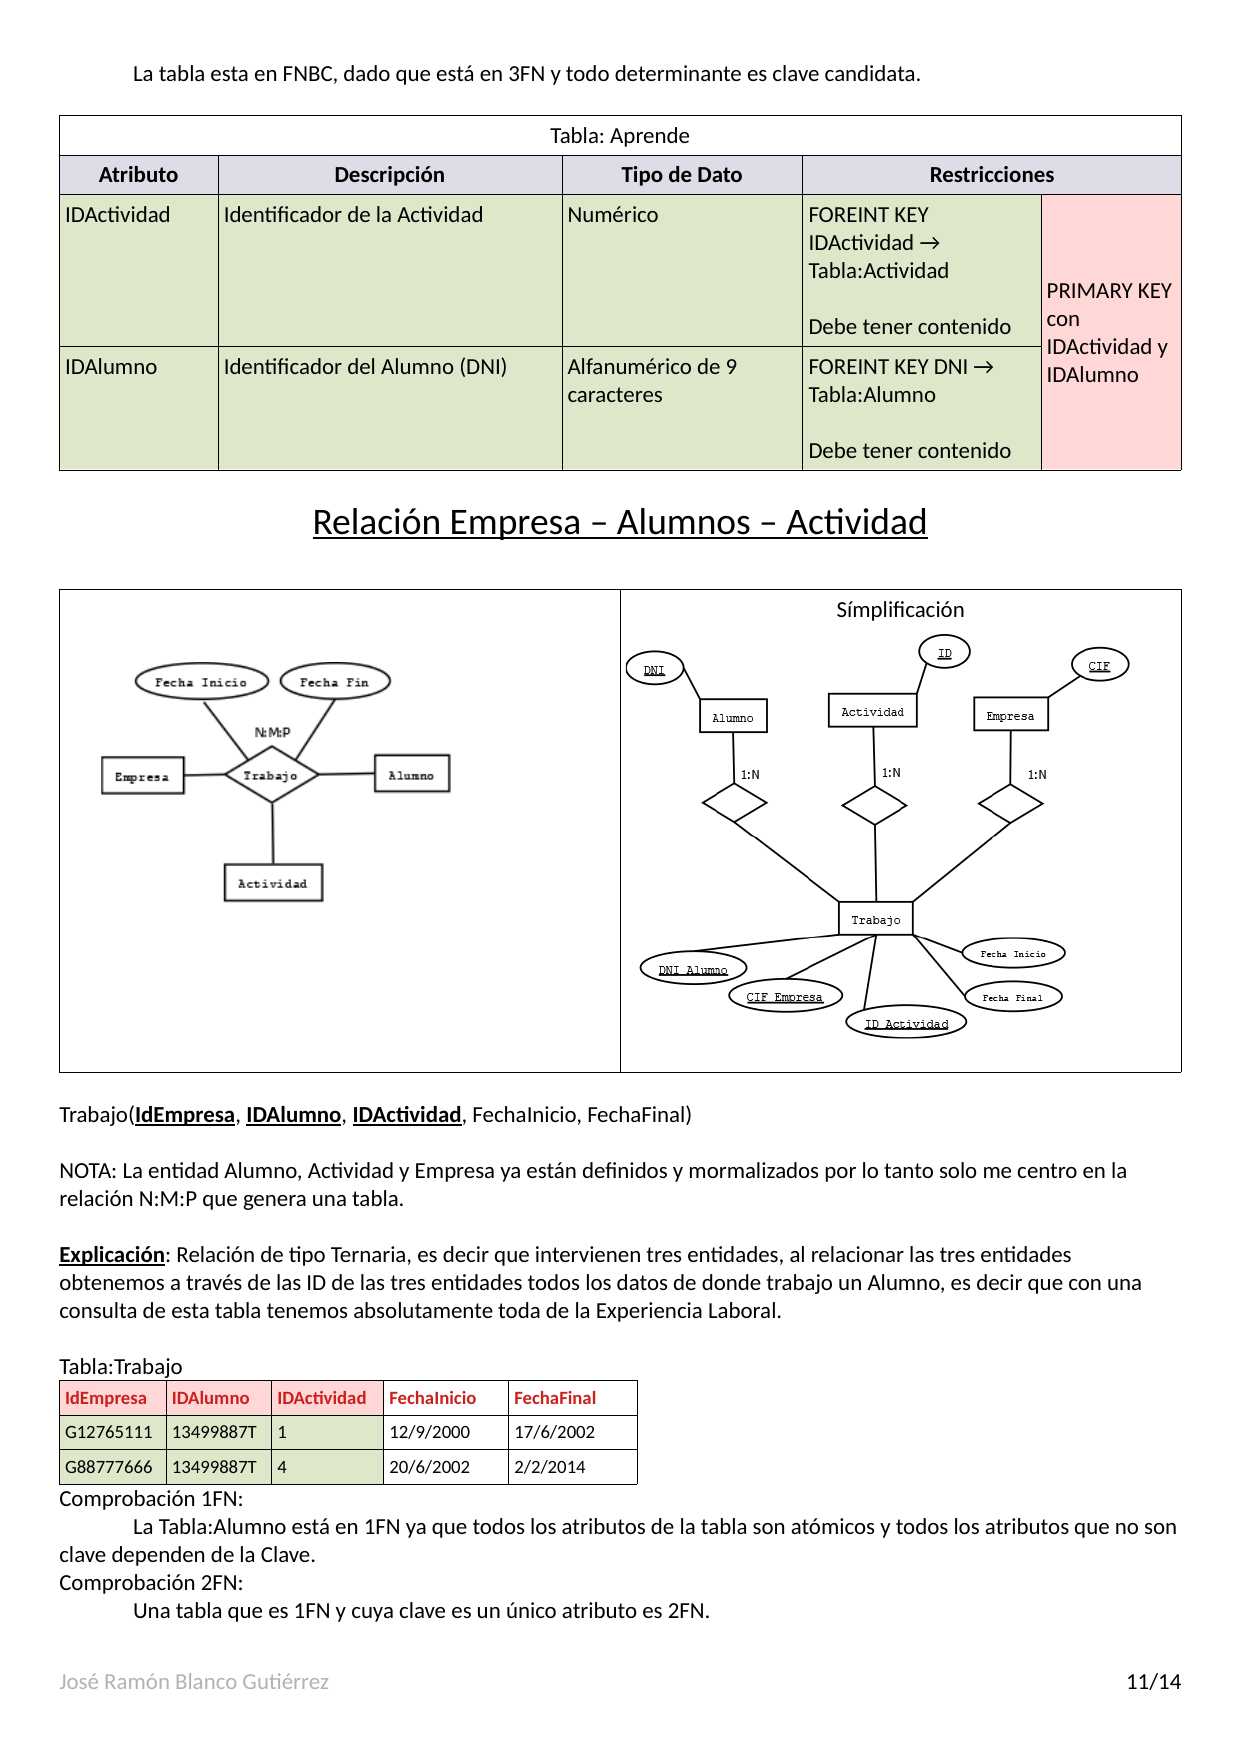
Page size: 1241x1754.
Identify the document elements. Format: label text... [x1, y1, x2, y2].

text Explicación: Relación de tipo Ternaria, es decir que intervienen tres entidades, al relacionar las tres entidades obtenemos a través de las ID de las tres entidades todos los datos de donde trabajo un Alumno, es decir que con una consulta de esta tabla tenemos absolutamente toda de la Experiencia Laboral. [59, 1240, 1181, 1324]
table_header FechaFinal [509, 1381, 637, 1415]
table_cell 13499887T [167, 1416, 271, 1449]
table_header IDActividad [272, 1381, 383, 1415]
table_cell FOREINT KEY DNI → Tabla:Alumno Debe tener contenido [803, 347, 1041, 469]
table_header IDAlumno [167, 1381, 271, 1415]
text Comprobación 1FN: [59, 1484, 1181, 1512]
table_cell Identificador del Alumno (DNI) [219, 347, 562, 469]
text Trabajo(IdEmpresa, IDAlumno, IDActividad, FechaInicio, FechaFinal) [59, 1100, 1181, 1128]
text Comprobación 2FN: [59, 1568, 1181, 1596]
text La Tabla:Alumno está en 1FN ya que todos los atributos de la tabla son atómicos y todos los atributos que no son clave dependen de la Clave. [59, 1512, 1181, 1568]
table_cell IDActividad [60, 195, 218, 346]
table_cell 13499887T [167, 1450, 271, 1484]
table_cell Identificador de la Actividad [219, 195, 562, 346]
text Relación Empresa – Alumnos – Actividad [59, 498, 1181, 543]
text Tabla:Trabajo [59, 1352, 1181, 1380]
table_cell [60, 629, 620, 1072]
table_cell 1 [272, 1416, 383, 1449]
text Una tabla que es 1FN y cuya clave es un único atributo es 2FN. [59, 1596, 1181, 1624]
picture [101, 662, 578, 903]
table_cell 2/2/2014 [509, 1450, 637, 1484]
table_cell IDAlumno [60, 347, 218, 469]
table_cell 12/9/2000 [384, 1416, 508, 1449]
table_cell G12765111 [60, 1416, 166, 1449]
picture [625, 634, 1176, 1039]
table_cell G88777666 [60, 1450, 166, 1484]
table_header [60, 590, 620, 629]
table_cell 4 [272, 1450, 383, 1484]
table_header FechaInicio [384, 1381, 508, 1415]
text NOTA: La entidad Alumno, Actividad y Empresa ya están definidos y mormalizados por lo tanto solo me centro en la relación N:M:P que genera una tabla. [59, 1156, 1181, 1212]
table_cell Restricciones [803, 156, 1181, 194]
table_cell Tipo de Dato [563, 156, 802, 194]
table_cell [621, 629, 1181, 1072]
table_cell Alfanumérico de 9 caracteres [563, 347, 802, 469]
table_cell 17/6/2002 [509, 1416, 637, 1449]
table_header Tabla: Aprende [60, 116, 1181, 155]
text La tabla esta en FNBC, dado que está en 3FN y todo determinante es clave candidata. [59, 59, 1181, 87]
table_cell Atributo [60, 156, 218, 194]
table_header IdEmpresa [60, 1381, 166, 1415]
table_cell Descripción [219, 156, 562, 194]
table_cell PRIMARY KEY con IDActividad y IDAlumno [1042, 195, 1181, 469]
table_cell FOREINT KEY IDActividad → Tabla:Actividad Debe tener contenido [803, 195, 1041, 346]
table_header Símplificación [621, 590, 1181, 629]
table_cell Numérico [563, 195, 802, 346]
table_cell 20/6/2002 [384, 1450, 508, 1484]
